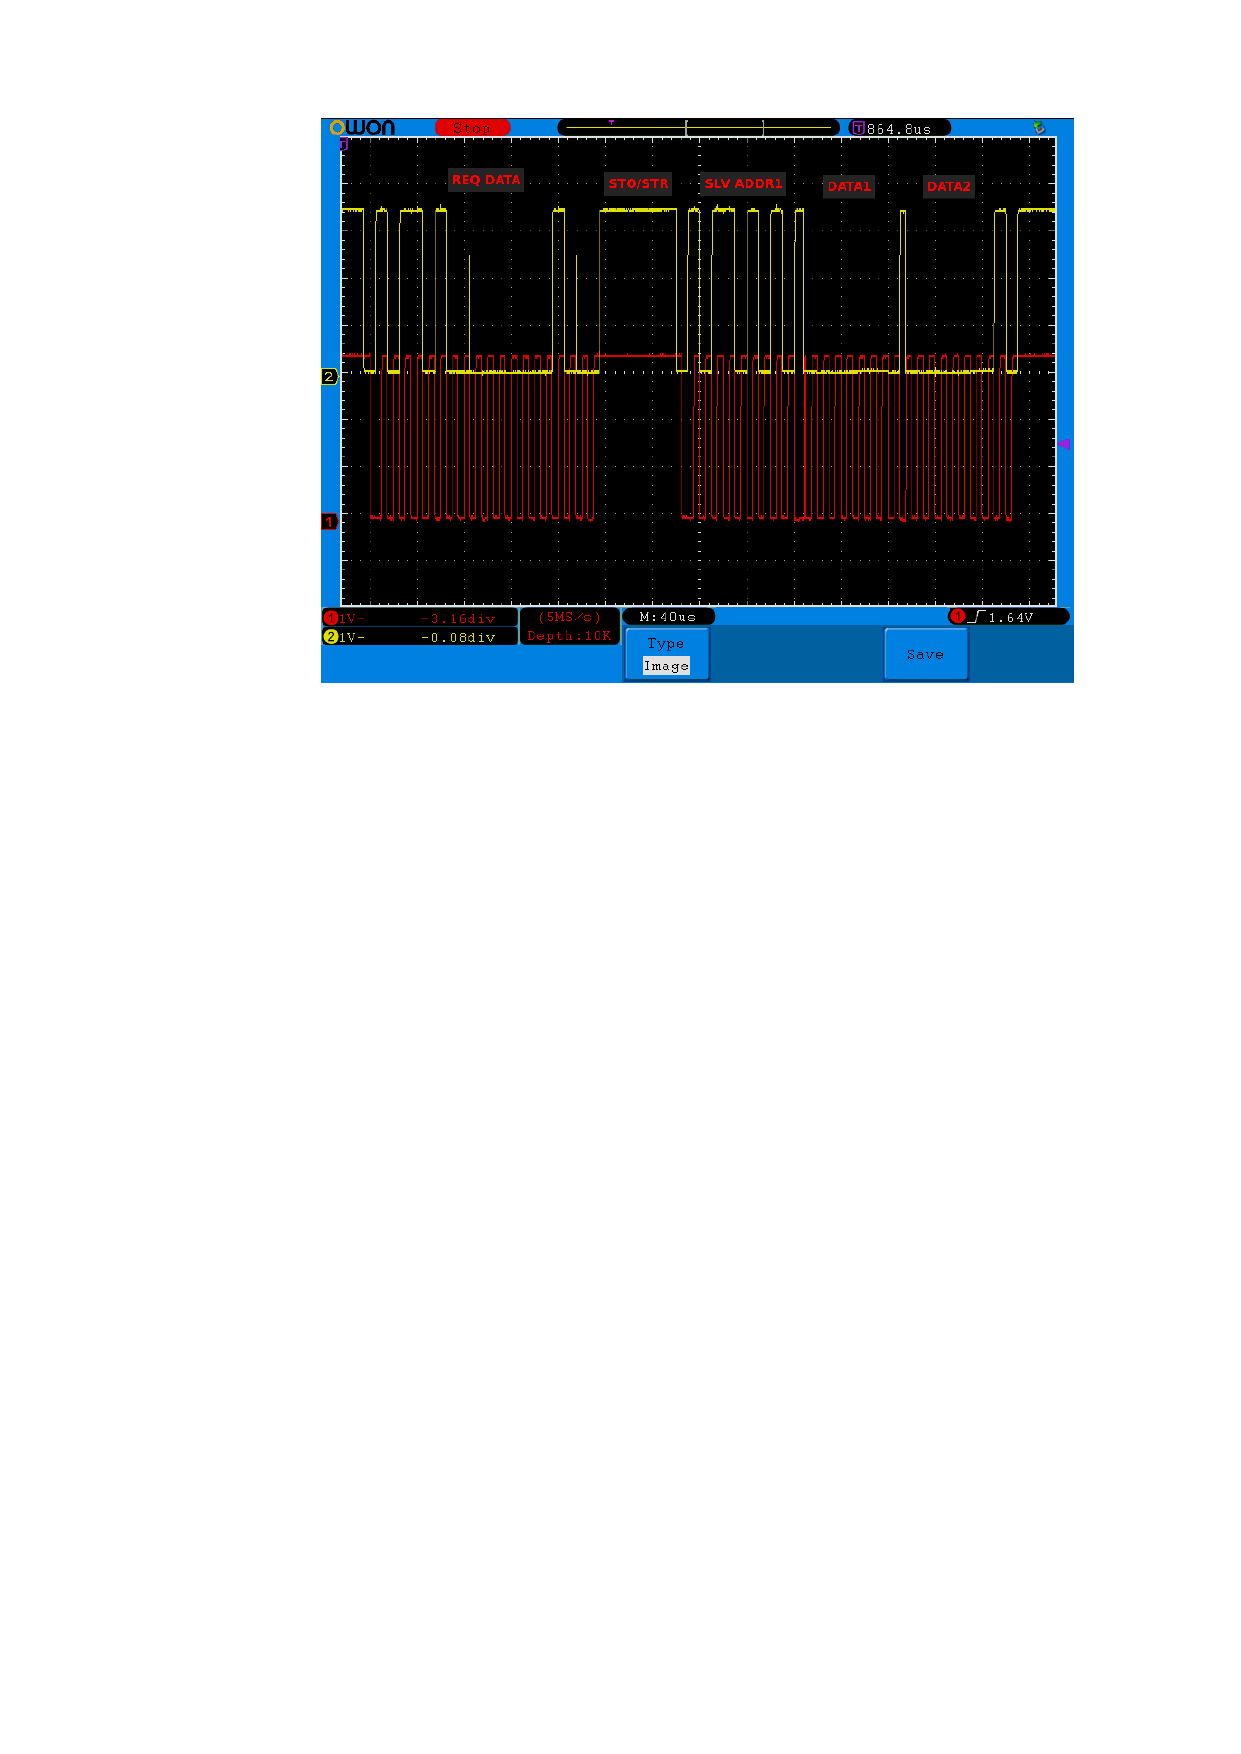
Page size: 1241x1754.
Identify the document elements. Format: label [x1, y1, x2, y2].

picture [321, 118, 1074, 683]
